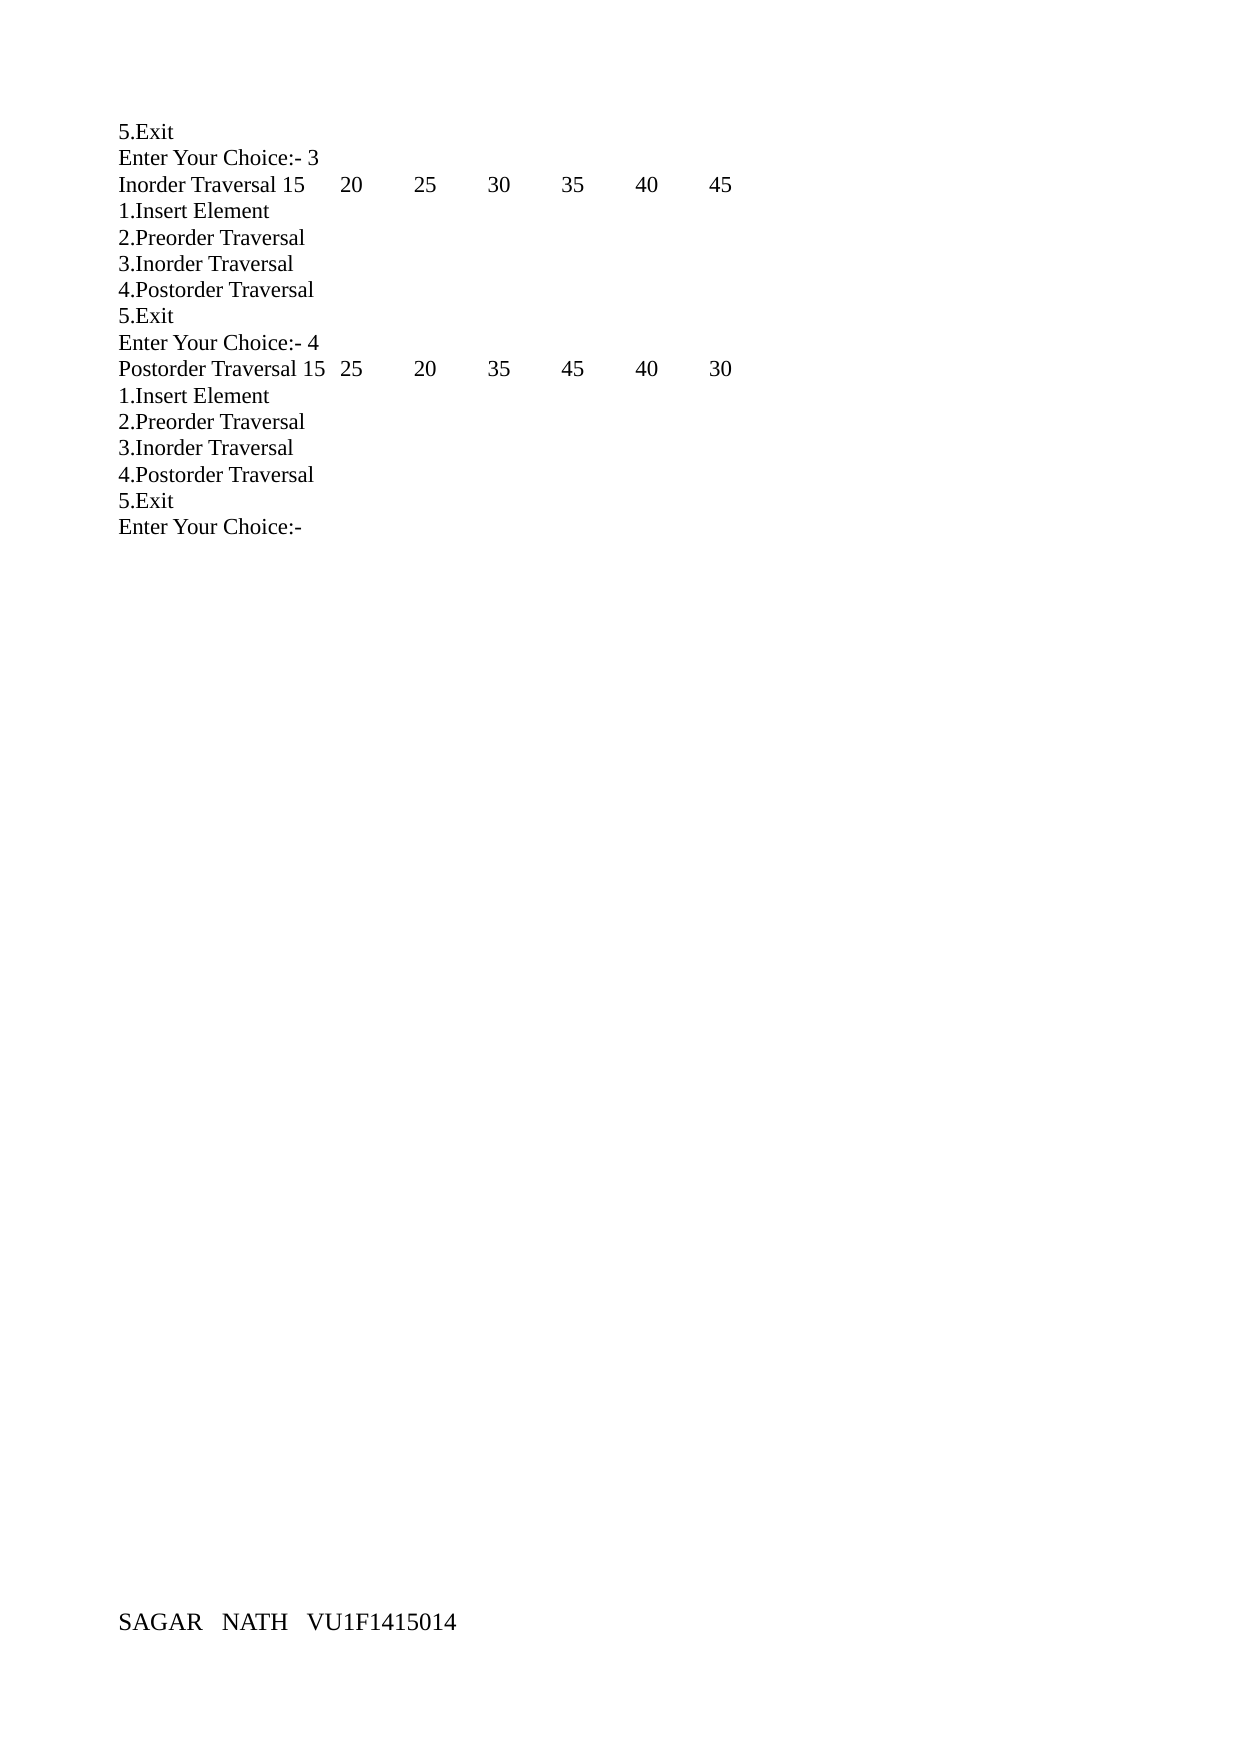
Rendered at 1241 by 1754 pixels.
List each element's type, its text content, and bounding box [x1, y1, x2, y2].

text 1.Insert Element [118, 197, 1122, 223]
text 5.Exit [118, 118, 1122, 144]
text 1.Insert Element [118, 382, 1122, 408]
text Enter Your Choice:- 4 [118, 329, 1122, 355]
text 5.Exit [118, 487, 1122, 513]
text 4.Postorder Traversal [118, 461, 1122, 487]
text 3.Inorder Traversal [118, 250, 1122, 276]
text 5.Exit [118, 303, 1122, 329]
text 2.Preorder Traversal [118, 408, 1122, 434]
text Enter Your Choice:- [118, 513, 1122, 540]
text 2.Preorder Traversal [118, 223, 1122, 250]
text Enter Your Choice:- 3 [118, 144, 1122, 171]
text Postorder Traversal 15 25 20 35 45 40 30 [118, 355, 1122, 382]
text 3.Inorder Traversal [118, 434, 1122, 461]
text 4.Postorder Traversal [118, 276, 1122, 303]
text Inorder Traversal 15 20 25 30 35 40 45 [118, 171, 1122, 197]
